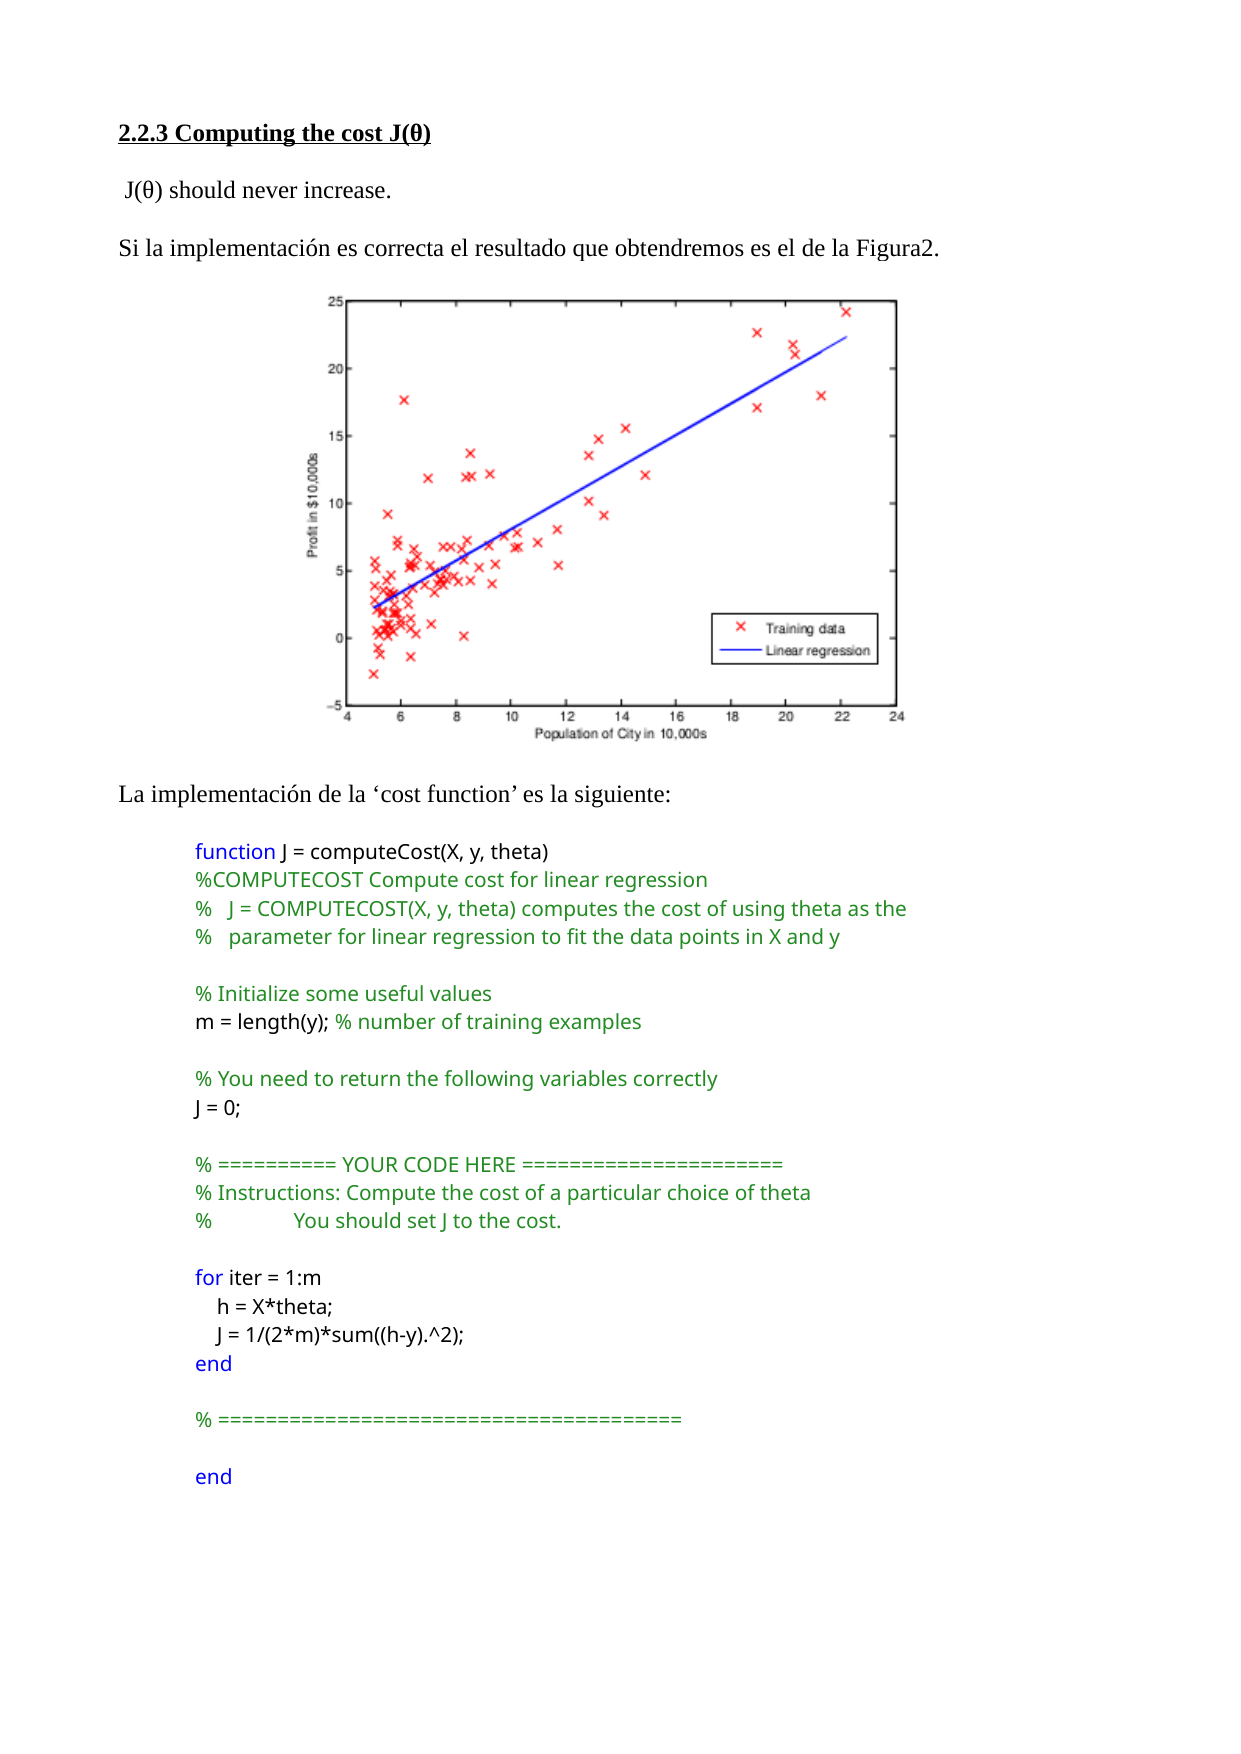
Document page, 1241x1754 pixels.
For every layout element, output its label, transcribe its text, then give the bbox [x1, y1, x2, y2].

text % ========== YOUR CODE HERE ====================== [195, 1150, 1122, 1178]
text % J = COMPUTECOST(X, y, theta) computes the cost of using theta as the [195, 894, 1122, 922]
text J = 0; [195, 1093, 1122, 1121]
text % You should set J to the cost. [195, 1207, 1122, 1235]
picture [294, 261, 946, 762]
text J = 1/(2*m)*sum((h-y).^2); [195, 1320, 1122, 1349]
text function J = computeCost(X, y, theta) [195, 837, 1122, 865]
text h = X*theta; [195, 1292, 1122, 1320]
text J(θ) should never increase. [118, 176, 1122, 204]
text % ======================================= [195, 1406, 1122, 1434]
text 2.2.3 Computing the cost J(θ) [118, 118, 1122, 147]
text for iter = 1:m [195, 1263, 1122, 1292]
text % You need to return the following variables correctly [195, 1064, 1122, 1093]
text end [195, 1462, 1122, 1491]
text % parameter for linear regression to fit the data points in X and y [195, 922, 1122, 951]
text La implementación de la ‘cost function’ es la siguiente: [118, 779, 1122, 808]
text %COMPUTECOST Compute cost for linear regression [195, 865, 1122, 894]
text m = length(y); % number of training examples [195, 1007, 1122, 1036]
text % Instructions: Compute the cost of a particular choice of theta [195, 1178, 1122, 1207]
text Si la implementación es correcta el resultado que obtendremos es el de la Figura2. [118, 233, 1122, 262]
text % Initialize some useful values [195, 979, 1122, 1007]
text end [195, 1349, 1122, 1377]
